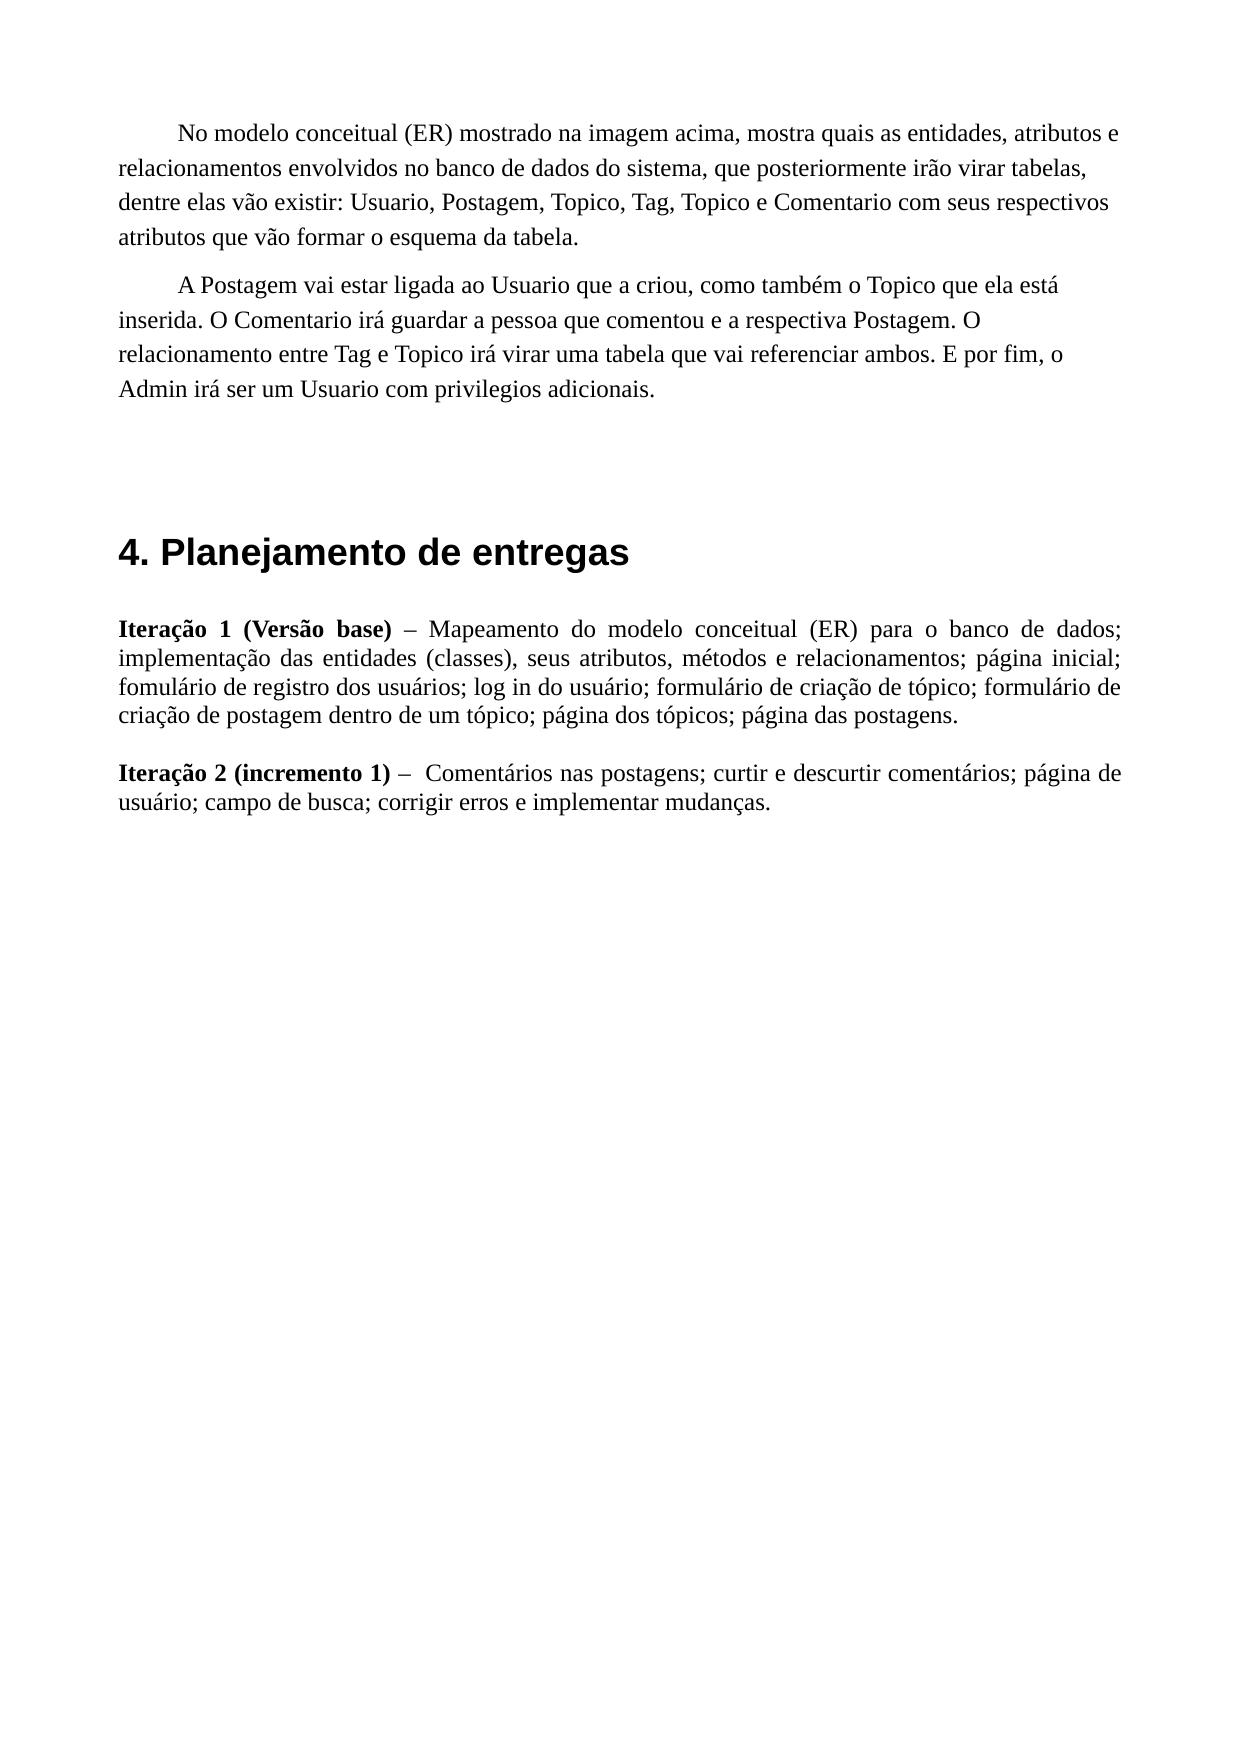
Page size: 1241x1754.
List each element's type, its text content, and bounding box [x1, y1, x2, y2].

text A Postagem vai estar ligada ao Usuario que a criou, como também o Topico que ela está inserida. O Comentario irá guardar a pessoa que comentou e a respectiva Postagem. O relacionamento entre Tag e Topico irá virar uma tabela que vai referenciar ambos. E por fim, o Admin irá ser um Usuario com privilegios adicionais. [118, 271, 1122, 403]
text Iteração 2 (incremento 1) – Comentários nas postagens; curtir e descurtir comentários; página de usuário; campo de busca; corrigir erros e implementar mudanças. [118, 758, 1122, 815]
text Iteração 1 (Versão base) – Mapeamento do modelo conceitual (ER) para o banco de dados; implementação das entidades (classes), seus atributos, métodos e relacionamentos; página inicial; fomulário de registro dos usuários; log in do usuário; formulário de criação de tópico; formulário de criação de postagem dentro de um tópico; página dos tópicos; página das postagens. [118, 614, 1122, 729]
subtitle 4. Planejamento de entregas [118, 529, 1122, 573]
text No modelo conceitual (ER) mostrado na imagem acima, mostra quais as entidades, atributos e relacionamentos envolvidos no banco de dados do sistema, que posteriormente irão virar tabelas, dentre elas vão existir: Usuario, Postagem, Topico, Tag, Topico e Comentario com seus respectivos atributos que vão formar o esquema da tabela. [118, 118, 1122, 250]
